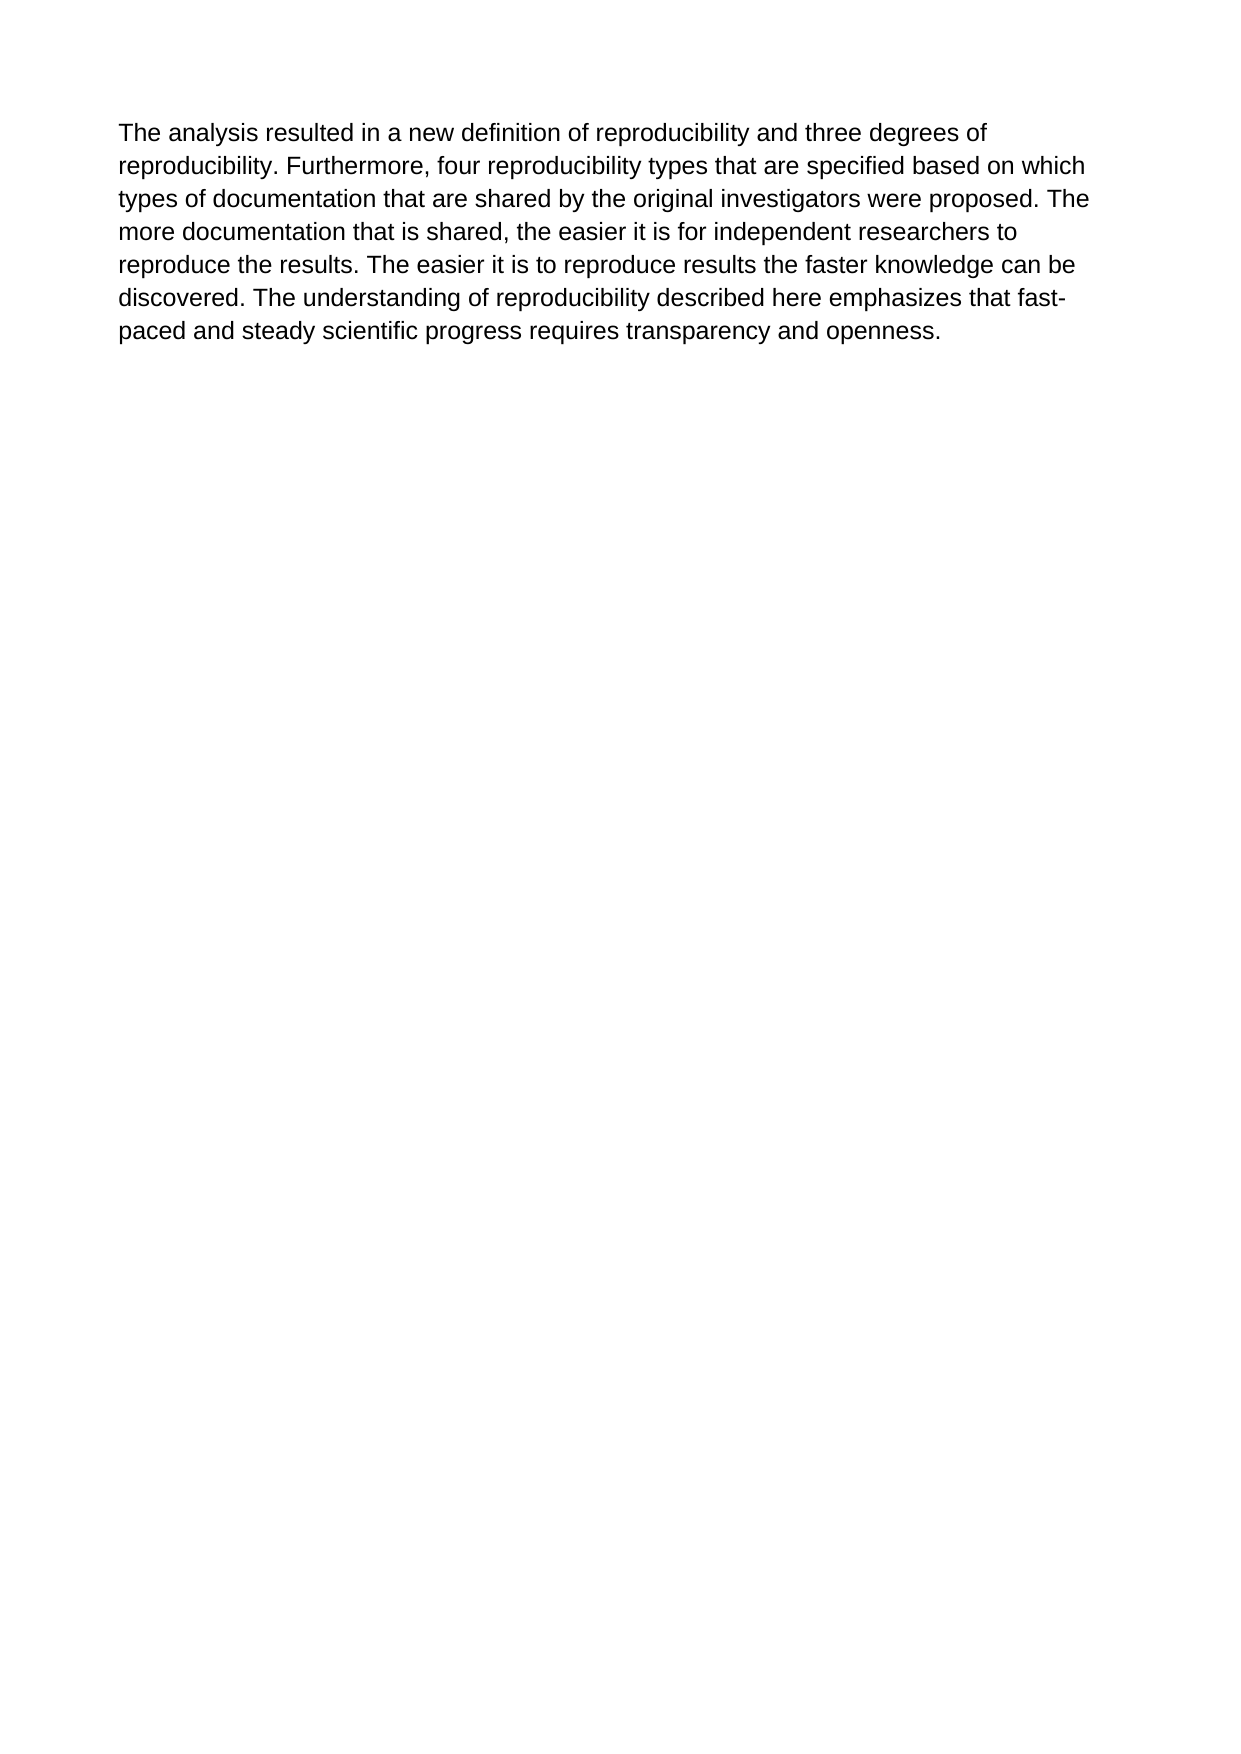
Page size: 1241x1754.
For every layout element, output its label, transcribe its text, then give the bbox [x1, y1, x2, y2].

text The analysis resulted in a new definition of reproducibility and three degrees of reproducibility. Furthermore, four reproducibility types that are specified based on which types of documentation that are shared by the original investigators were proposed. The more documentation that is shared, the easier it is for independent researchers to reproduce the results. The easier it is to reproduce results the faster knowledge can be discovered. The understanding of reproducibility described here emphasizes that fast-paced and steady scientific progress requires transparency and openness. [118, 118, 1122, 345]
